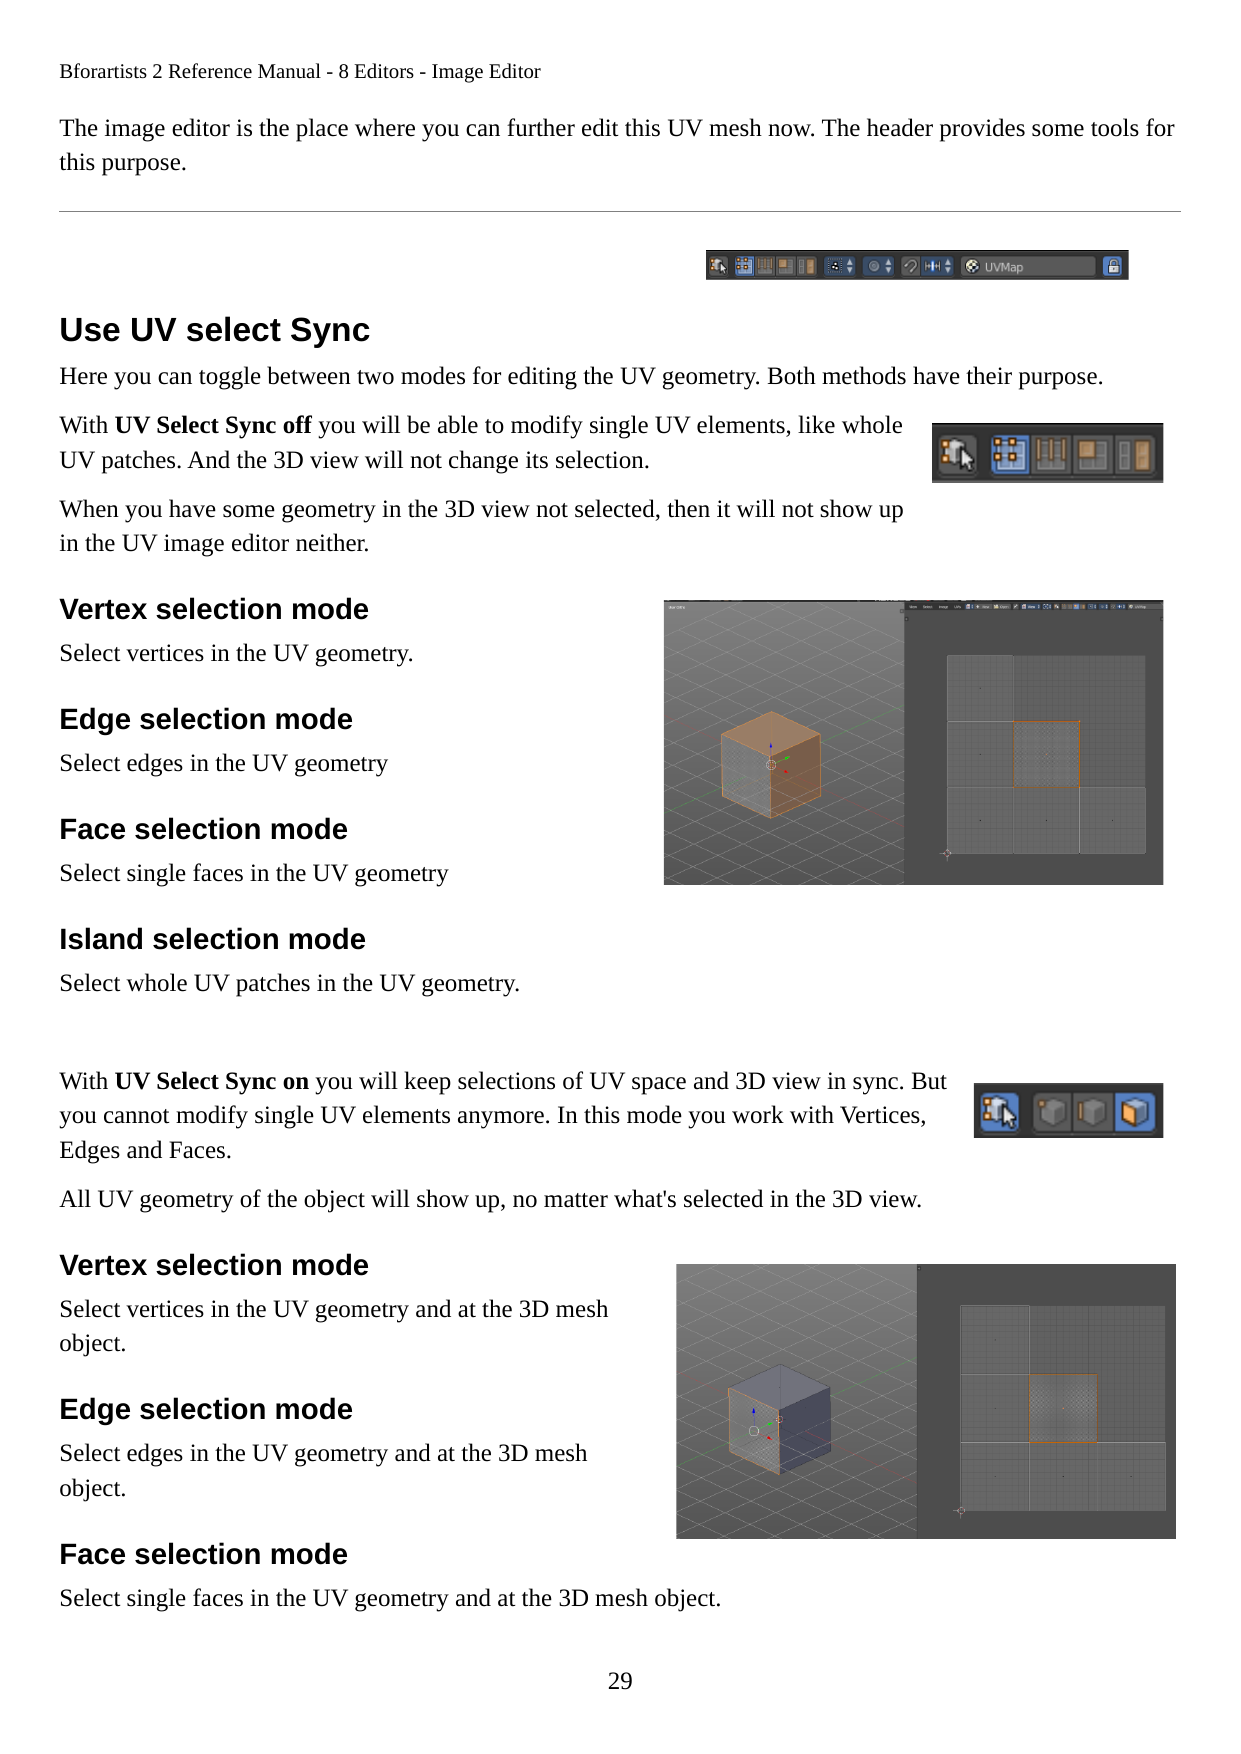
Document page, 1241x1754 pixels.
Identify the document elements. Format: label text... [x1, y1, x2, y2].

subtitle Vertex selection mode [59, 1248, 1181, 1282]
text Select edges in the UV geometry [59, 748, 663, 777]
subtitle Edge selection mode [59, 702, 663, 736]
text Select whole UV patches in the UV geometry. [59, 968, 1181, 997]
subtitle Face selection mode [59, 1537, 1181, 1570]
picture [932, 423, 1164, 483]
subtitle Edge selection mode [59, 1392, 676, 1426]
text Here you can toggle between two modes for editing the UV geometry. Both methods have their purpose. [59, 361, 1181, 390]
text With UV Select Sync on you will keep selections of UV space and 3D view in sync. But you cannot modify single UV elements anymore. In this mode you work with Vertices, Edges and Faces. [59, 1066, 1181, 1164]
subtitle Face selection mode [59, 812, 663, 846]
picture [973, 1083, 1164, 1138]
text Select vertices in the UV geometry. [59, 638, 663, 667]
text The image editor is the place where you can further edit this UV mesh now. The header provides some tools for this purpose. [59, 113, 1181, 176]
picture [706, 250, 1129, 280]
text All UV geometry of the object will show up, no matter what's selected in the 3D view. [59, 1184, 1181, 1213]
text Select single faces in the UV geometry [59, 858, 1181, 887]
subtitle [1164, 702, 1181, 736]
picture [676, 1264, 1176, 1539]
text When you have some geometry in the 3D view not selected, then it will not show up in the UV image editor neither. [59, 494, 1181, 557]
text With UV Select Sync off you will be able to modify single UV elements, like whole UV patches. And the 3D view will not change its selection. [59, 410, 1181, 474]
subtitle Island selection mode [59, 922, 1181, 956]
subtitle Vertex selection mode [59, 592, 1181, 626]
text Select edges in the UV geometry and at the 3D mesh object. [59, 1438, 676, 1502]
subtitle Use UV select Sync [59, 310, 1181, 349]
text Select vertices in the UV geometry and at the 3D mesh object. [59, 1294, 676, 1357]
picture [663, 600, 1164, 885]
subtitle [1164, 812, 1181, 846]
text Select single faces in the UV geometry and at the 3D mesh object. [59, 1583, 1181, 1612]
